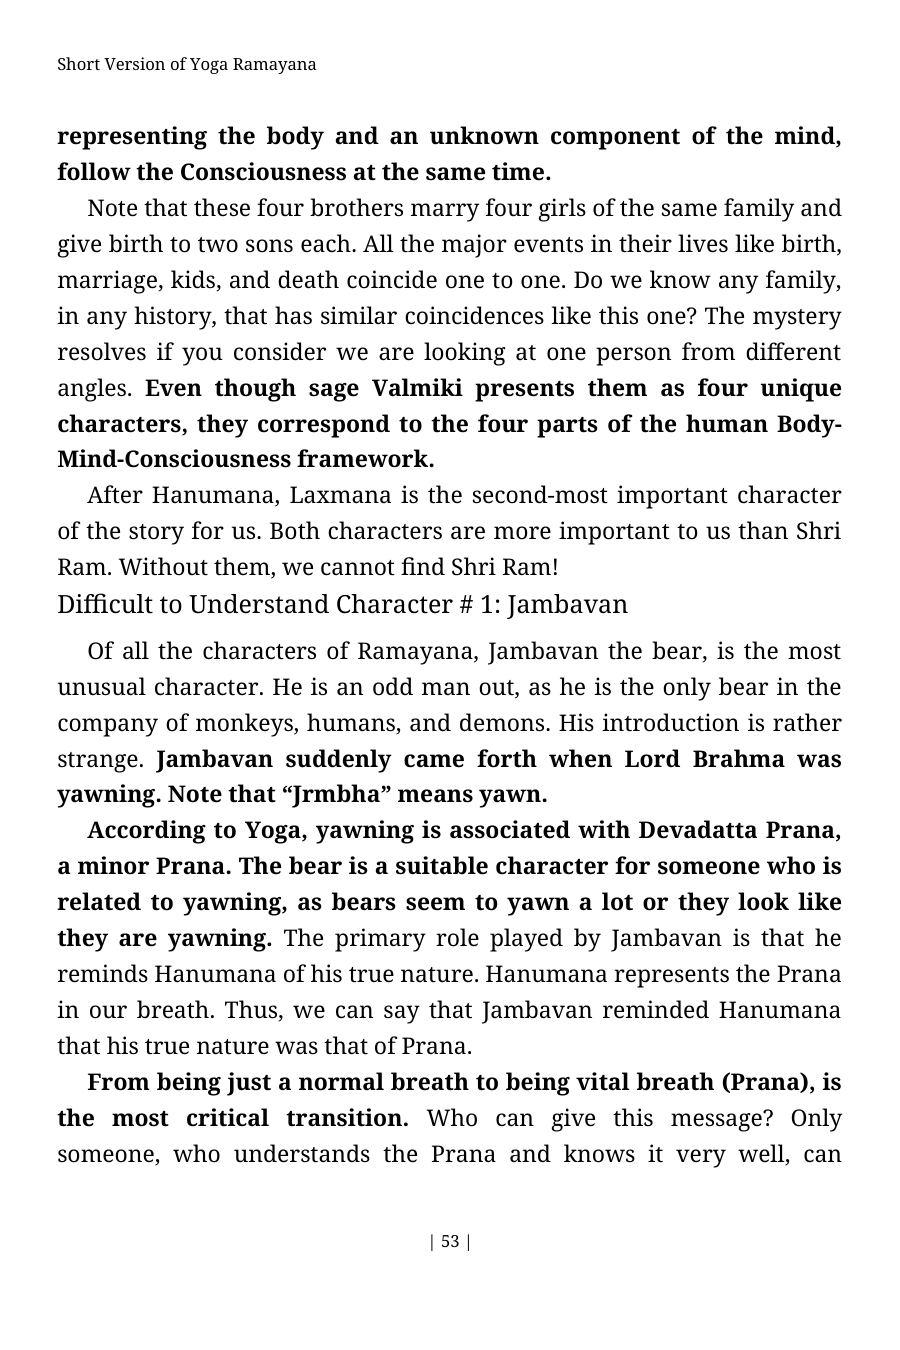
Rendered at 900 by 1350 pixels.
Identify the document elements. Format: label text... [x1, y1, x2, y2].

text Of all the characters of Ramayana, Jambavan the bear, is the most unusual character. He is an odd man out, as he is the only bear in the company of monkeys, humans, and demons. His introduction is rather strange. Jambavan suddenly came forth when Lord Brahma was yawning. Note that “Jrmbha” means yawn. [57, 635, 843, 810]
text According to Yoga, yawning is associated with Devadatta Prana, a minor Prana. The bear is a suitable character for someone who is related to yawning, as bears seem to yawn a lot or they look like they are yawning. The primary role played by Jambavan is that he reminds Hanumana of his true nature. Hanumana represents the Prana in our breath. Thus, we can say that Jambavan reminded Hanumana that his true nature was that of Prana. [57, 814, 843, 1061]
text Note that these four brothers marry four girls of the same family and give birth to two sons each. All the major events in their lives like birth, marriage, kids, and death coincide one to one. Do we know any family, in any history, that has similar coincidences like this one? The mystery resolves if you consider we are looking at one person from different angles. Even though sage Valmiki presents them as four unique characters, they correspond to the four parts of the human Body-Mind-Consciousness framework. [57, 192, 843, 475]
subtitle Difficult to Understand Character # 1: Jambavan [57, 587, 843, 621]
text representing the body and an unknown component of the mind, follow the Consciousness at the same time. [57, 120, 843, 187]
text After Hanumana, Laxmana is the second-most important character of the story for us. Both characters are more important to us than Shri Ram. Without them, we cannot find Shri Ram! [57, 479, 843, 582]
text From being just a normal breath to being vital breath (Prana), is the most critical transition. Who can give this message? Only someone, who understands the Prana and knows it very well, can [57, 1066, 843, 1169]
